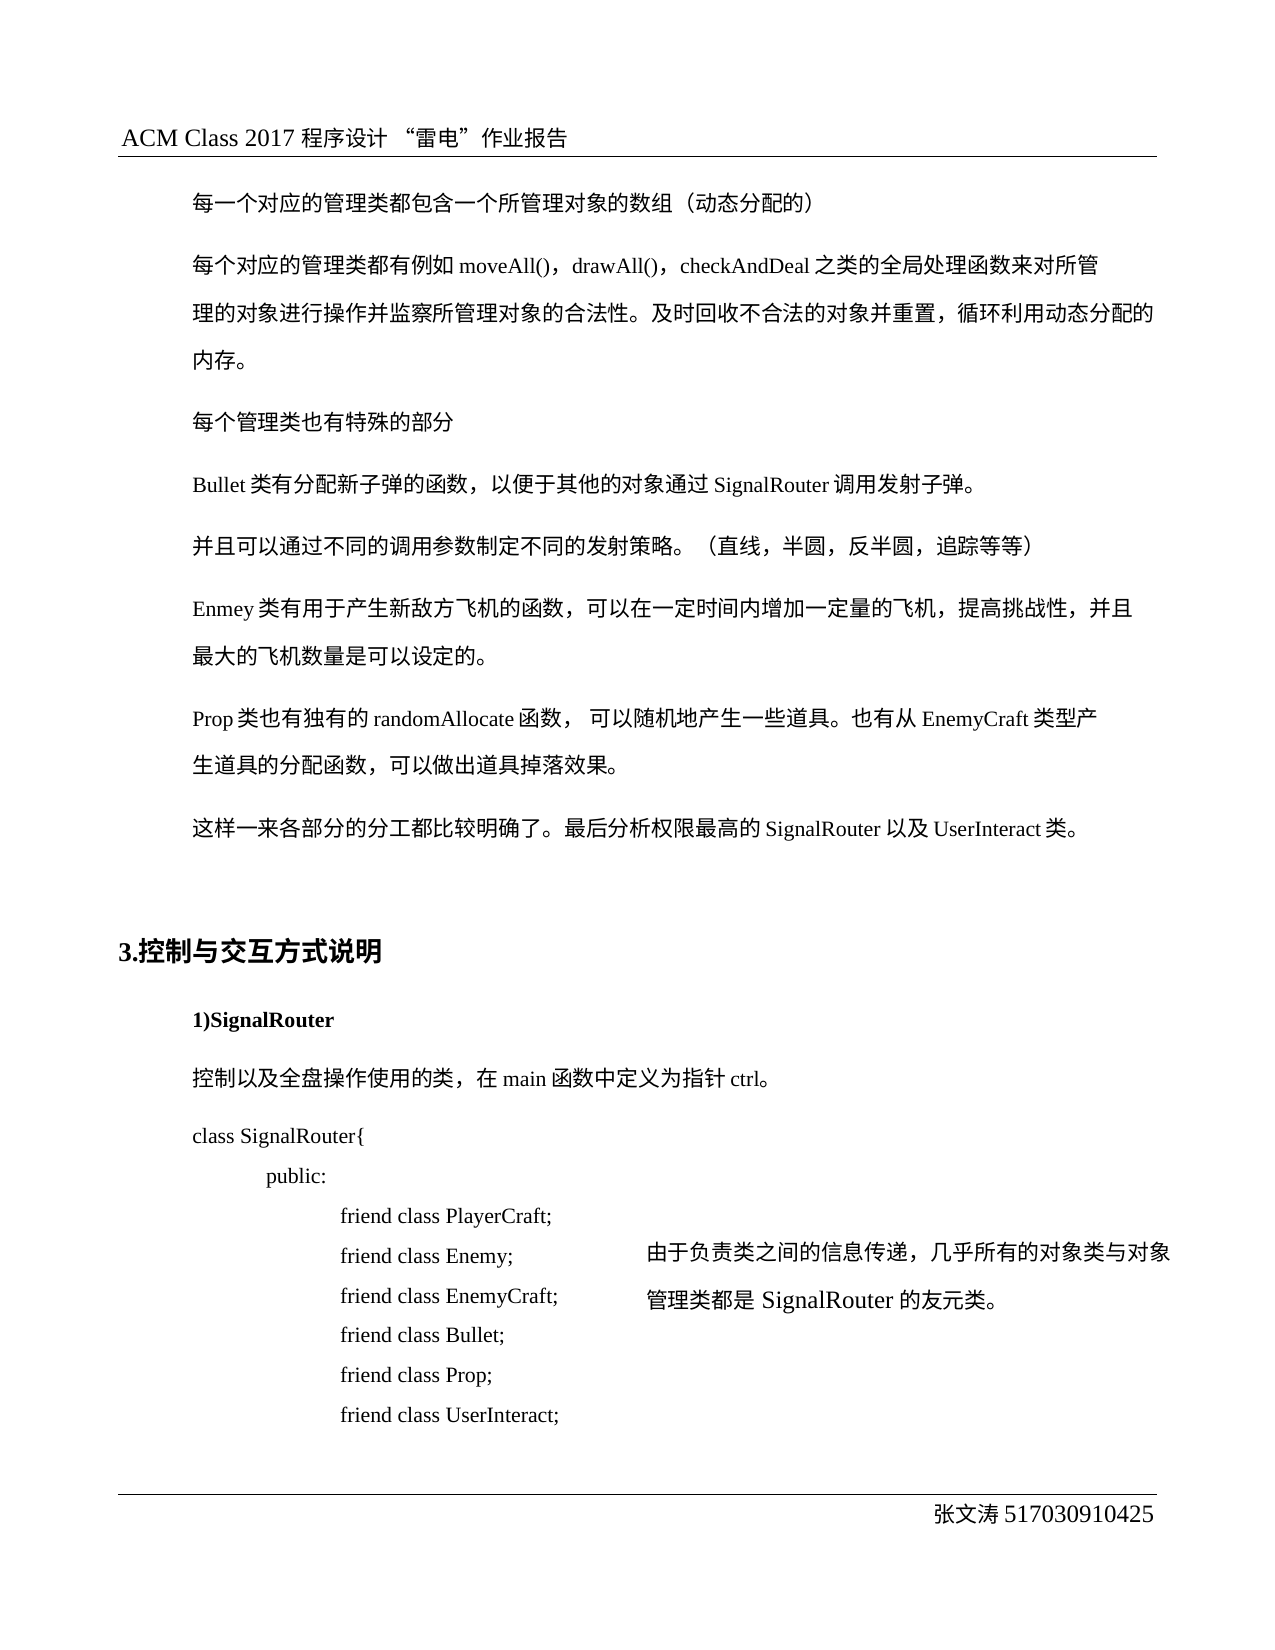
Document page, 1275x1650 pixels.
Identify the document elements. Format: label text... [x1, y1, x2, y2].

text 每个管理类也有特殊的部分 [118, 405, 1157, 437]
text friend class Enemy; [118, 1243, 1157, 1268]
text friend class UserInteract; [118, 1402, 1157, 1427]
text friend class EnemyCraft; [118, 1283, 1157, 1308]
text friend class Bullet; [118, 1322, 1157, 1348]
text Bullet类有分配新子弹的函数，以便于其他的对象通过SignalRouter调用发射子弹。 [118, 467, 1157, 499]
text 并且可以通过不同的调用参数制定不同的发射策略。（直线，半圆，反半圆，追踪等等） [118, 529, 1157, 561]
text 这样一来各部分的分工都比较明确了。最后分析权限最高的SignalRouter以及UserInteract类。 [118, 811, 1157, 842]
text 1)SignalRouter [118, 1004, 1157, 1032]
text 每个对应的管理类都有例如moveAll()，drawAll()，checkAndDeal之类的全局处理函数来对所管 理的对象进行操作并监察所管理对象的合法性。及时回收不合法的对象并重置，循环利用动态分配的 内存。 [118, 248, 1157, 375]
text 控制以及全盘操作使用的类，在main函数中定义为指针ctrl。 [118, 1061, 1157, 1093]
text public: [118, 1163, 1157, 1188]
text 每一个对应的管理类都包含一个所管理对象的数组（动态分配的） [118, 186, 1157, 218]
text friend class PlayerCraft; [118, 1203, 1157, 1228]
text class SignalRouter{ [118, 1123, 1157, 1149]
text Prop类也有独有的randomAllocate函数， 可以随机地产生一些道具。也有从EnemyCraft类型产 生道具的分配函数，可以做出道具掉落效果。 [118, 701, 1157, 780]
text 3.控制与交互方式说明 [118, 930, 1157, 969]
text Enmey类有用于产生新敌方飞机的函数，可以在一定时间内增加一定量的飞机，提高挑战性，并且 最大的飞机数量是可以设定的。 [118, 591, 1157, 671]
text friend class Prop; [118, 1362, 1157, 1387]
